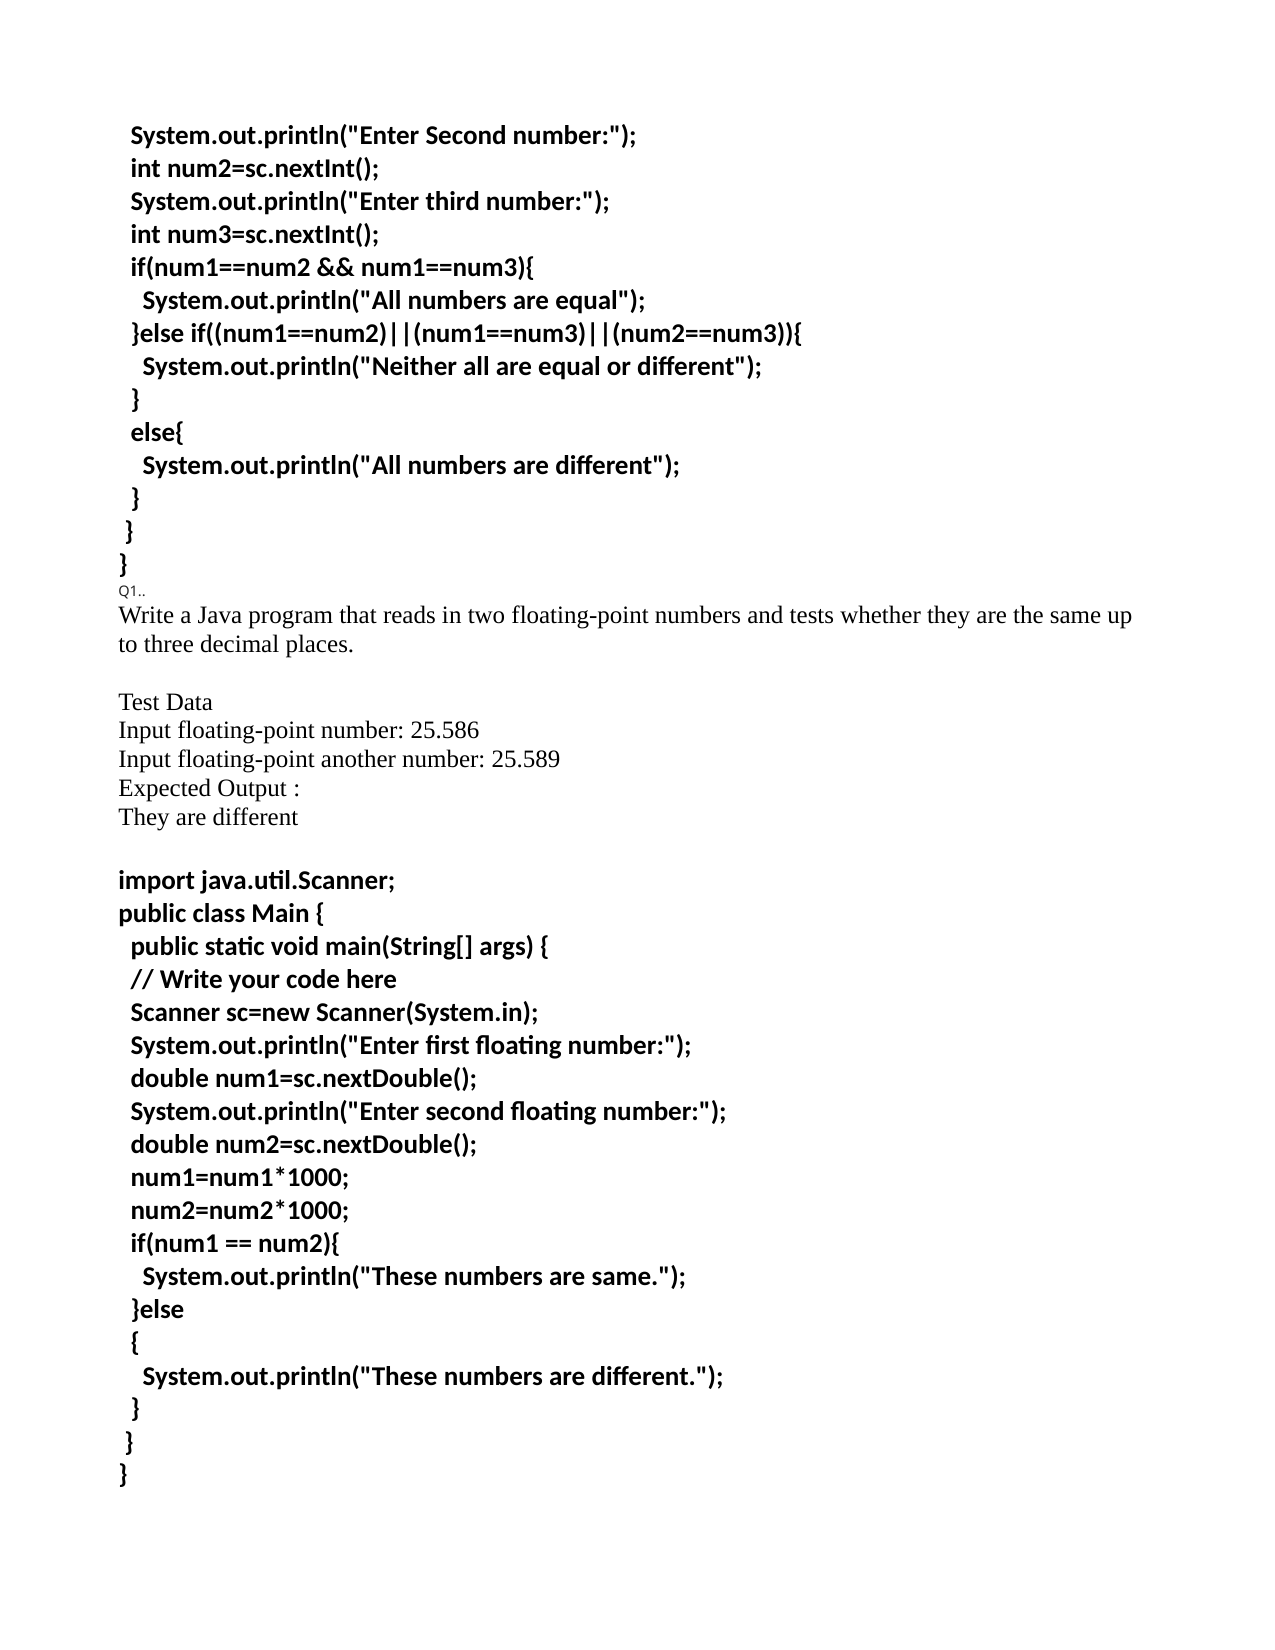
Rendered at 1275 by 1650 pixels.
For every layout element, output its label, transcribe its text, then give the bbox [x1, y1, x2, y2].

text Q1.. [118, 580, 1157, 600]
text import java.util.Scanner; public class Main { public static void main(String[] args) { // Write your code here Scanner sc=new Scanner(System.in); System.out.println("Enter first floating number:"); double num1=sc.nextDouble(); System.out.println("Enter second floating number:"); double num2=sc.nextDouble(); num1=num1*1000; num2=num2*1000; if(num1 == num2){ System.out.println("These numbers are same."); }else { System.out.println("These numbers are different."); } } } [118, 863, 1157, 1491]
text System.out.println("Enter Second number:"); int num2=sc.nextInt(); System.out.println("Enter third number:"); int num3=sc.nextInt(); if(num1==num2 && num1==num3){ System.out.println("All numbers are equal"); }else if((num1==num2)||(num1==num3)||(num2==num3)){ System.out.println("Neither all are equal or different"); } else{ System.out.println("All numbers are different"); } } } [118, 118, 1157, 580]
text Write a Java program that reads in two floating-point numbers and tests whether they are the same up to three decimal places. [118, 600, 1157, 658]
text Test Data Input floating-point number: 25.586 Input floating-point another number: 25.589 Expected Output : They are different [118, 687, 1157, 830]
